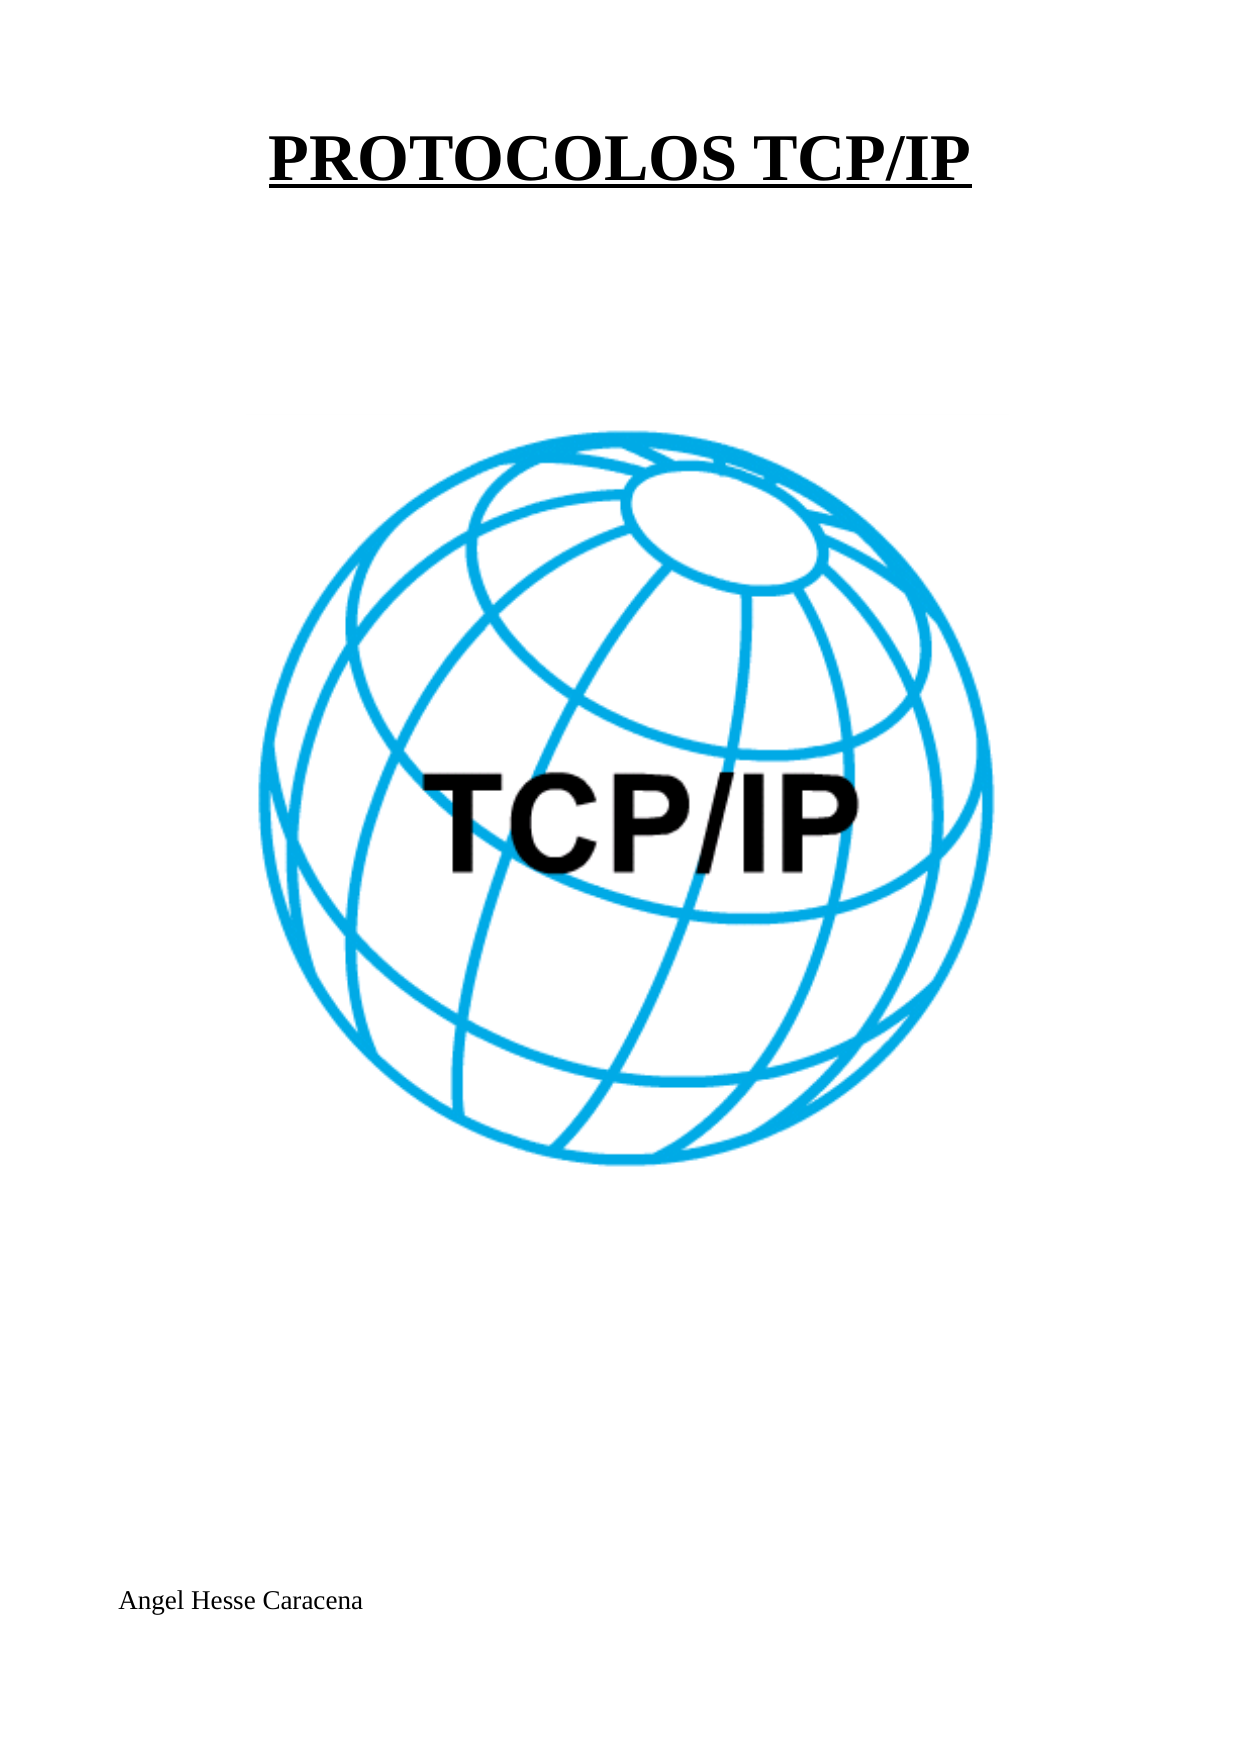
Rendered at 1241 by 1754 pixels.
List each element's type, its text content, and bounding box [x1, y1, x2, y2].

text Angel Hesse Caracena [118, 1584, 1122, 1616]
text PROTOCOLOS TCP/IP [118, 118, 1122, 195]
picture [245, 413, 1009, 1181]
